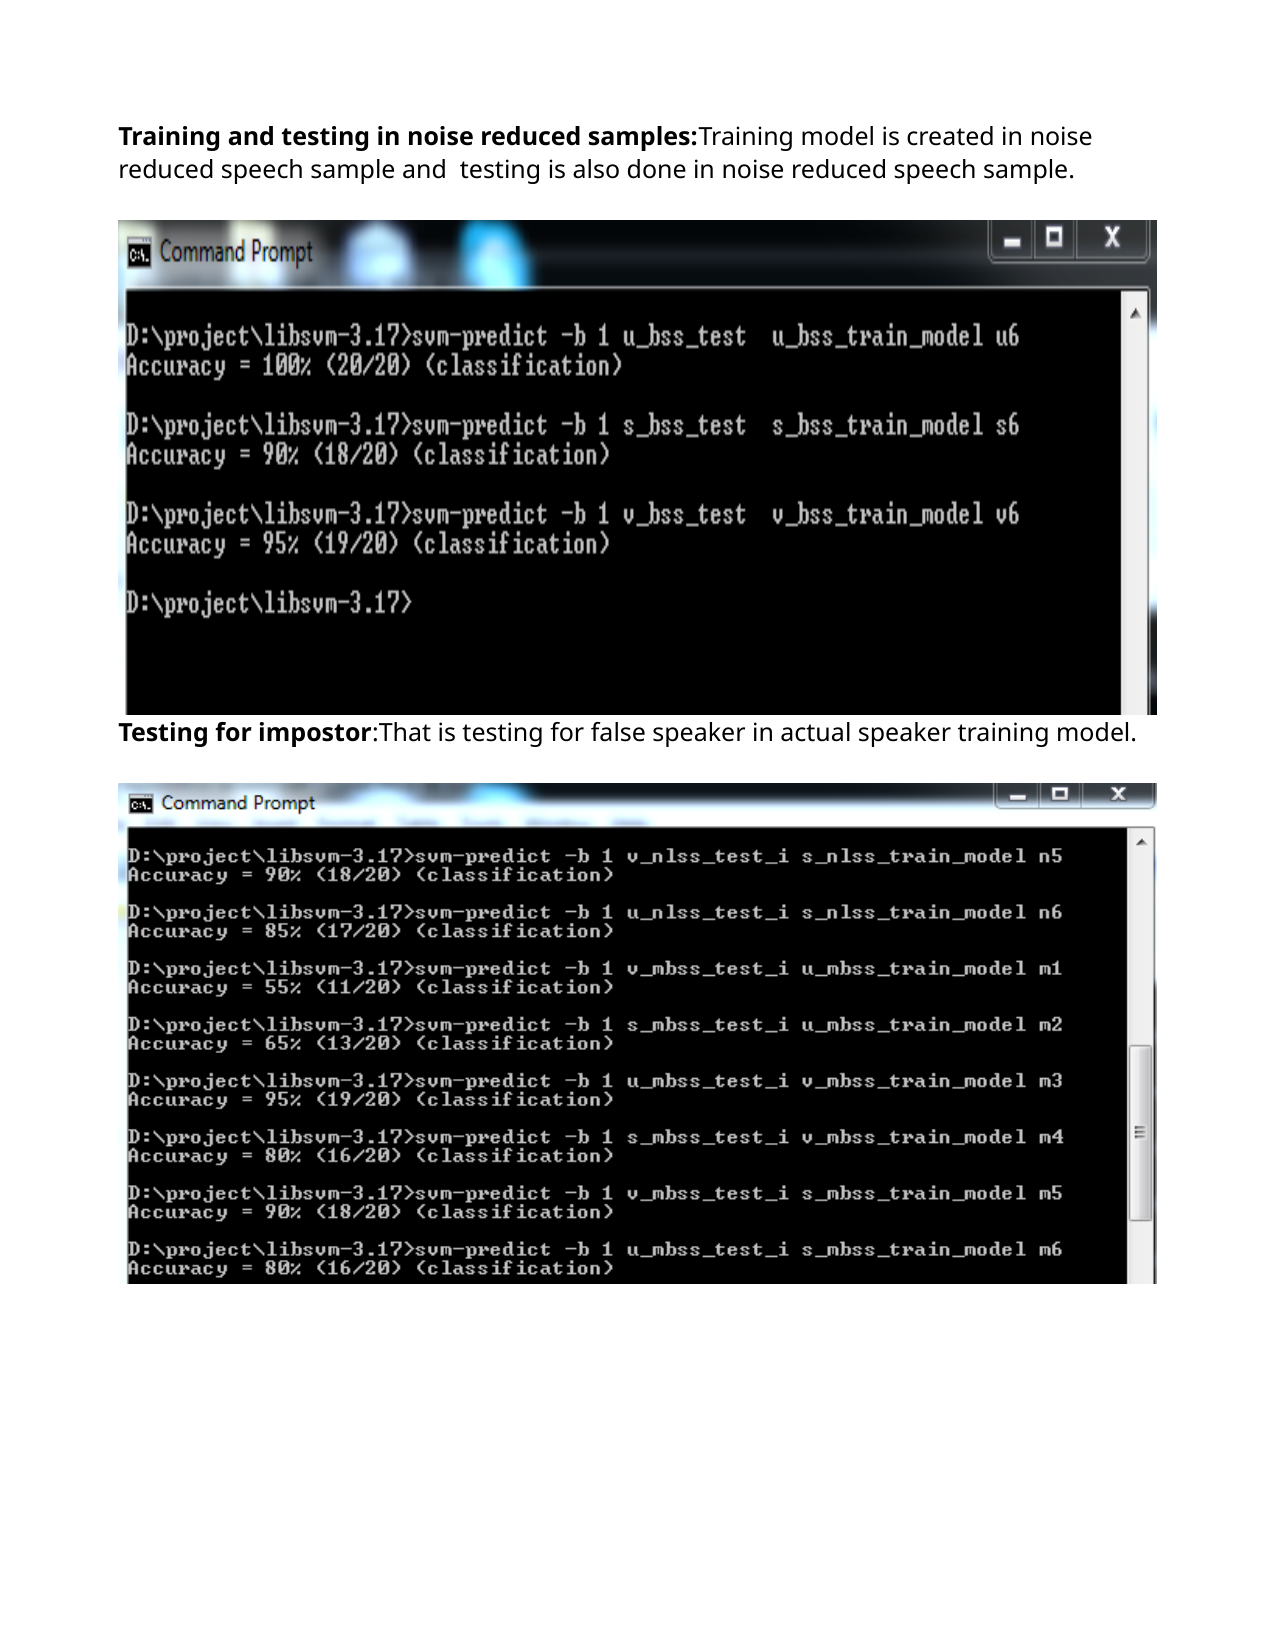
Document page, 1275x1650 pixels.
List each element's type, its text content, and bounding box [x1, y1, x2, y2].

picture [118, 783, 1157, 1284]
picture [118, 220, 1157, 715]
text Testing for impostor:That is testing for false speaker in actual speaker training model. [118, 715, 1157, 749]
text Training and testing in noise reduced samples:Training model is created in noise reduced speech sample and testing is also done in noise reduced speech sample. [118, 118, 1157, 186]
